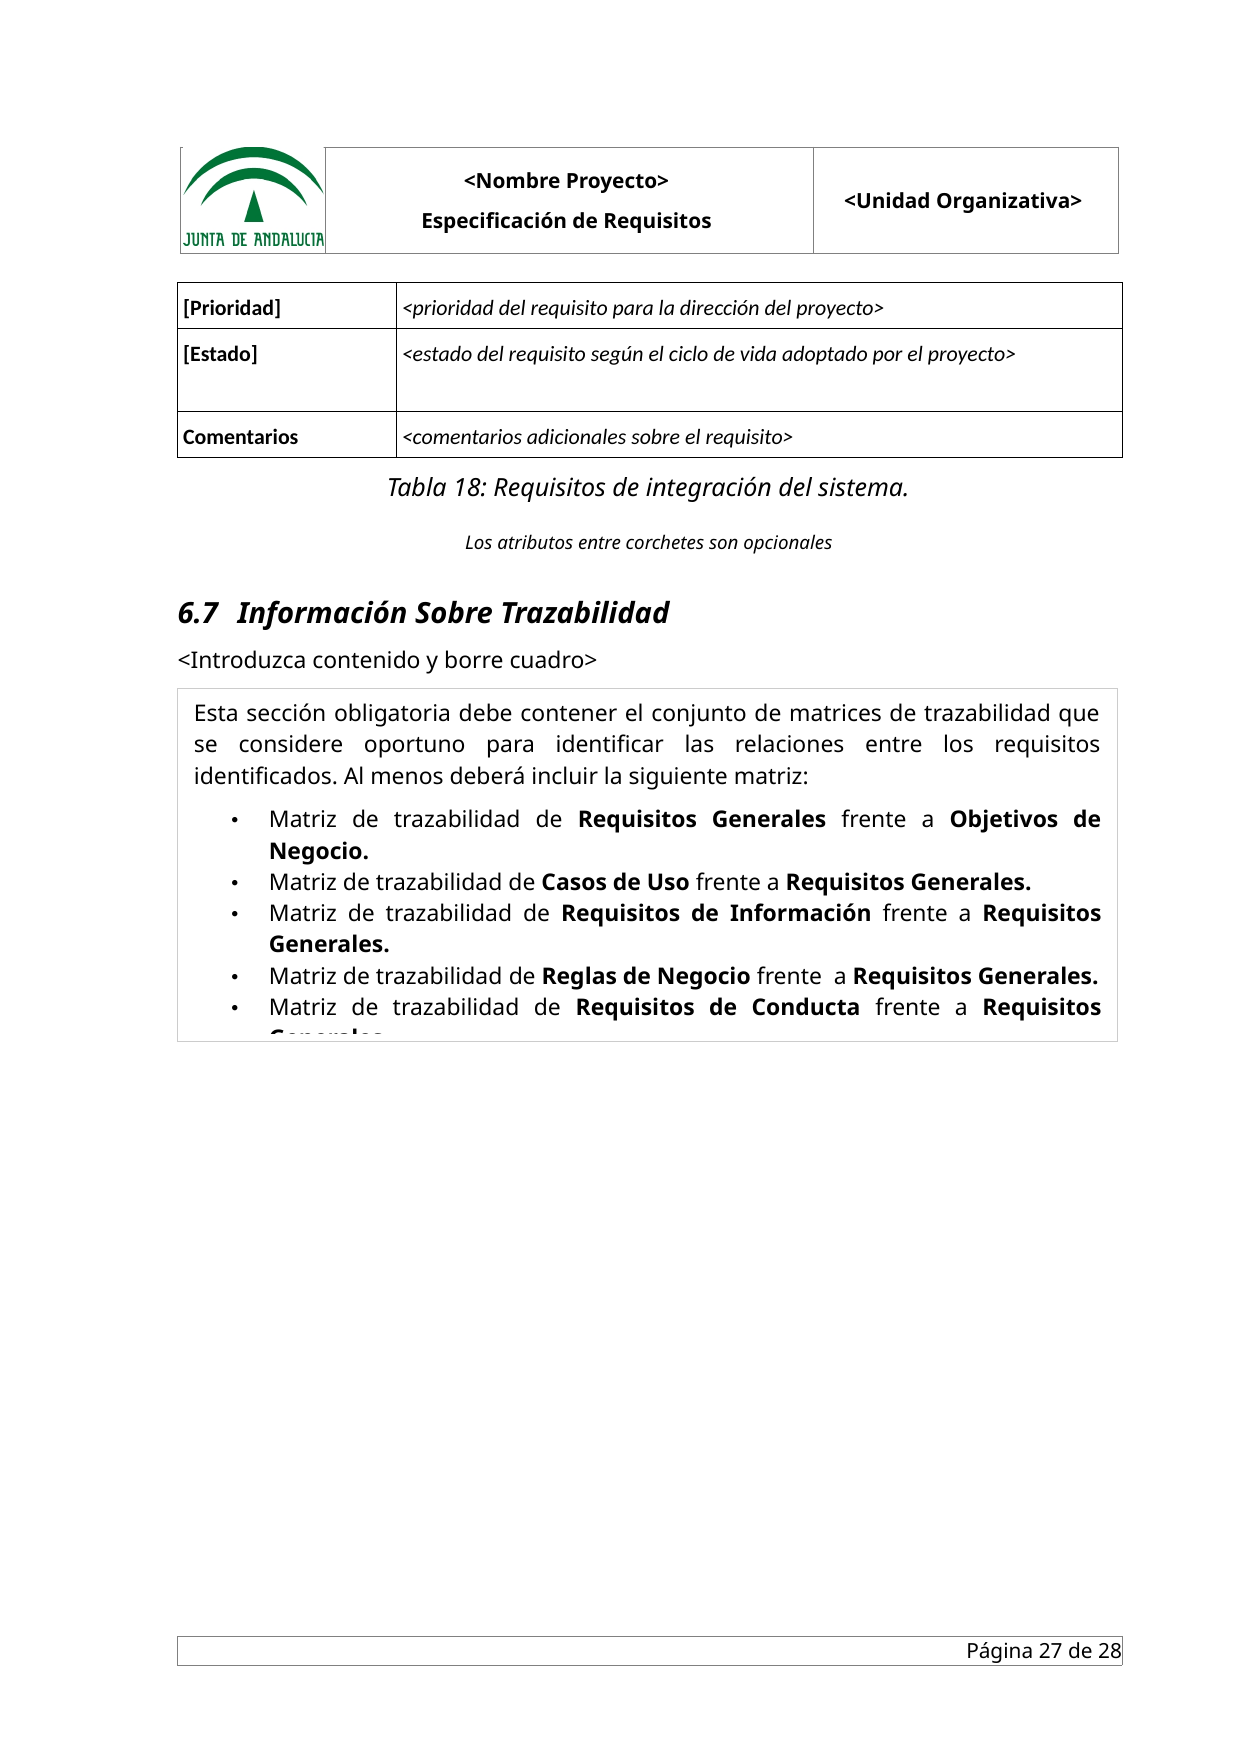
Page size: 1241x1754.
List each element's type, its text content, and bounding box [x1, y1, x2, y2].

list Matriz de trazabilidad de Requisitos de Información frente a Requisitos Generales. [231, 897, 1101, 959]
table_cell <estado del requisito según el ciclo de vida adoptado por el proyecto> [397, 329, 1122, 411]
list Matriz de trazabilidad de Reglas de Negocio frente a Requisitos Generales. [231, 959, 1101, 991]
list Matriz de trazabilidad de Requisitos de Conducta frente a Requisitos Generales. [231, 991, 1101, 1033]
text Tabla 18: Requisitos de integración del sistema. [177, 470, 1122, 504]
text <Introduzca contenido y borre cuadro> [177, 644, 1122, 676]
text Esta sección obligatoria debe contener el conjunto de matrices de trazabilidad que se considere oportuno para identificar las relaciones entre los requisitos identificados. Al menos deberá incluir la siguiente matriz: [194, 697, 1101, 791]
list Matriz de trazabilidad de Casos de Uso frente a Requisitos Generales. [231, 866, 1101, 897]
table_cell [Estado] [178, 329, 396, 411]
table_cell <comentarios adicionales sobre el requisito> [397, 412, 1122, 457]
list Matriz de trazabilidad de Requisitos Generales frente a Objetivos de Negocio. [231, 803, 1101, 866]
table_cell Comentarios [178, 412, 396, 457]
subtitle Información Sobre Trazabilidad [177, 592, 1122, 632]
text Los atributos entre corchetes son opcionales [177, 529, 1122, 554]
table_cell <prioridad del requisito para la dirección del proyecto> [397, 283, 1122, 328]
table_cell [Prioridad] [178, 283, 396, 328]
